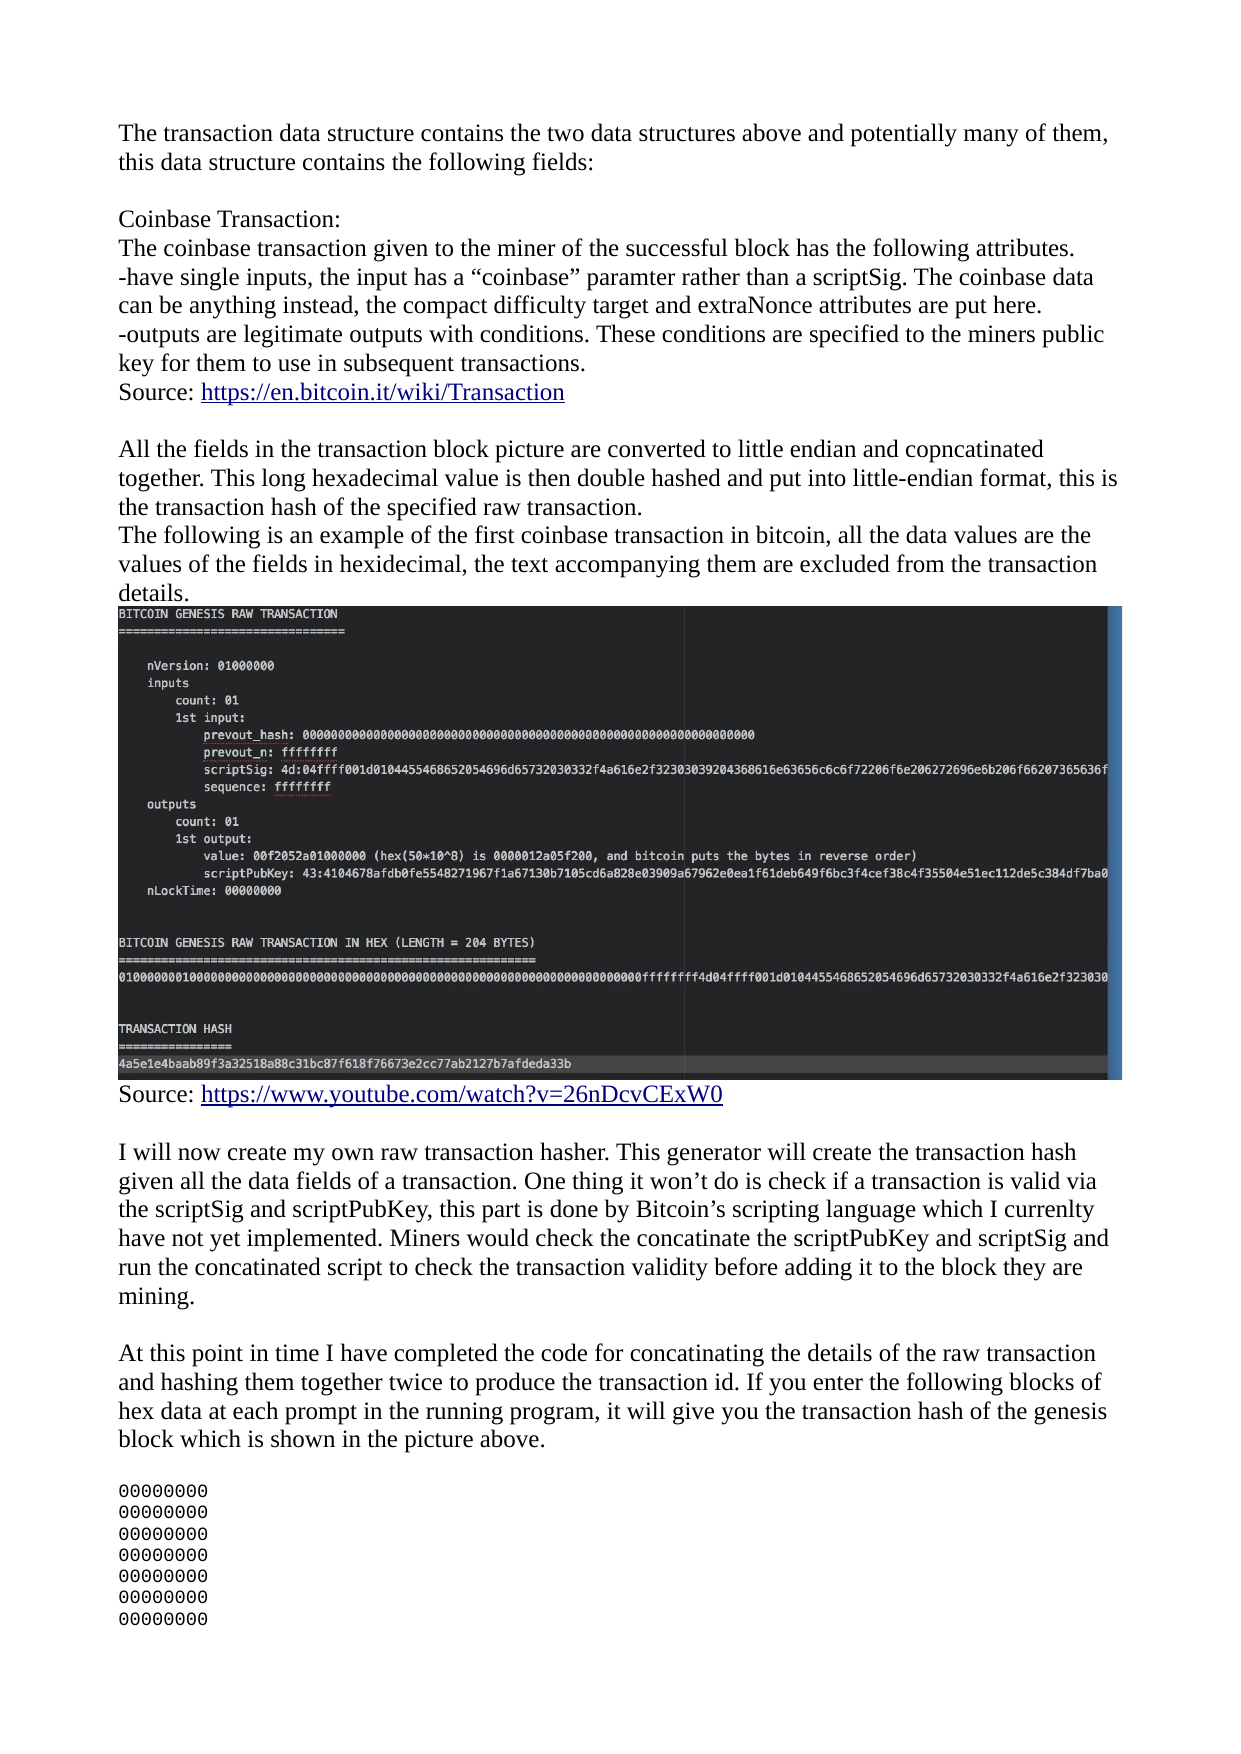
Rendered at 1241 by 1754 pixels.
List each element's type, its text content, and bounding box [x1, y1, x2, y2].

text 00000000 [118, 1546, 1122, 1567]
text Source: https://en.bitcoin.it/wiki/Transaction [118, 377, 1122, 406]
text At this point in time I have completed the code for concatinating the details of the raw transaction and hashing them together twice to produce the transaction id. If you enter the following blocks of hex data at each prompt in the running program, it will give you the transaction hash of the genesis block which is shown in the picture above. [118, 1338, 1122, 1453]
text -have single inputs, the input has a “coinbase” paramter rather than a scriptSig. The coinbase data can be anything instead, the compact difficulty target and extraNonce attributes are put here. [118, 262, 1122, 319]
text 00000000 [118, 1588, 1122, 1609]
picture [118, 606, 1123, 1080]
text Coinbase Transaction: [118, 204, 1122, 233]
text 00000000 [118, 1609, 1122, 1631]
text 00000000 [118, 1503, 1122, 1524]
text The transaction data structure contains the two data structures above and potentially many of them, this data structure contains the following fields: [118, 118, 1122, 176]
text 00000000 [118, 1482, 1122, 1503]
text The coinbase transaction given to the miner of the successful block has the following attributes. [118, 233, 1122, 262]
text 00000000 [118, 1524, 1122, 1546]
text I will now create my own raw transaction hasher. This generator will create the transaction hash given all the data fields of a transaction. One thing it won’t do is check if a transaction is valid via the scriptSig and scriptPubKey, this part is done by Bitcoin’s scripting language which I currenlty have not yet implemented. Miners would check the concatinate the scriptPubKey and scriptSig and run the concatinated script to check the transaction validity before adding it to the block they are mining. [118, 1137, 1122, 1309]
text Source: https://www.youtube.com/watch?v=26nDcvCExW0 [118, 1080, 1122, 1108]
text -outputs are legitimate outputs with conditions. These conditions are specified to the miners public key for them to use in subsequent transactions. [118, 319, 1122, 377]
text All the fields in the transaction block picture are converted to little endian and copncatinated together. This long hexadecimal value is then double hashed and put into little-endian format, this is the transaction hash of the specified raw transaction. [118, 434, 1122, 521]
text 00000000 [118, 1567, 1122, 1588]
text The following is an example of the first coinbase transaction in bitcoin, all the data values are the values of the fields in hexidecimal, the text accompanying them are excluded from the transaction details. [118, 521, 1122, 606]
